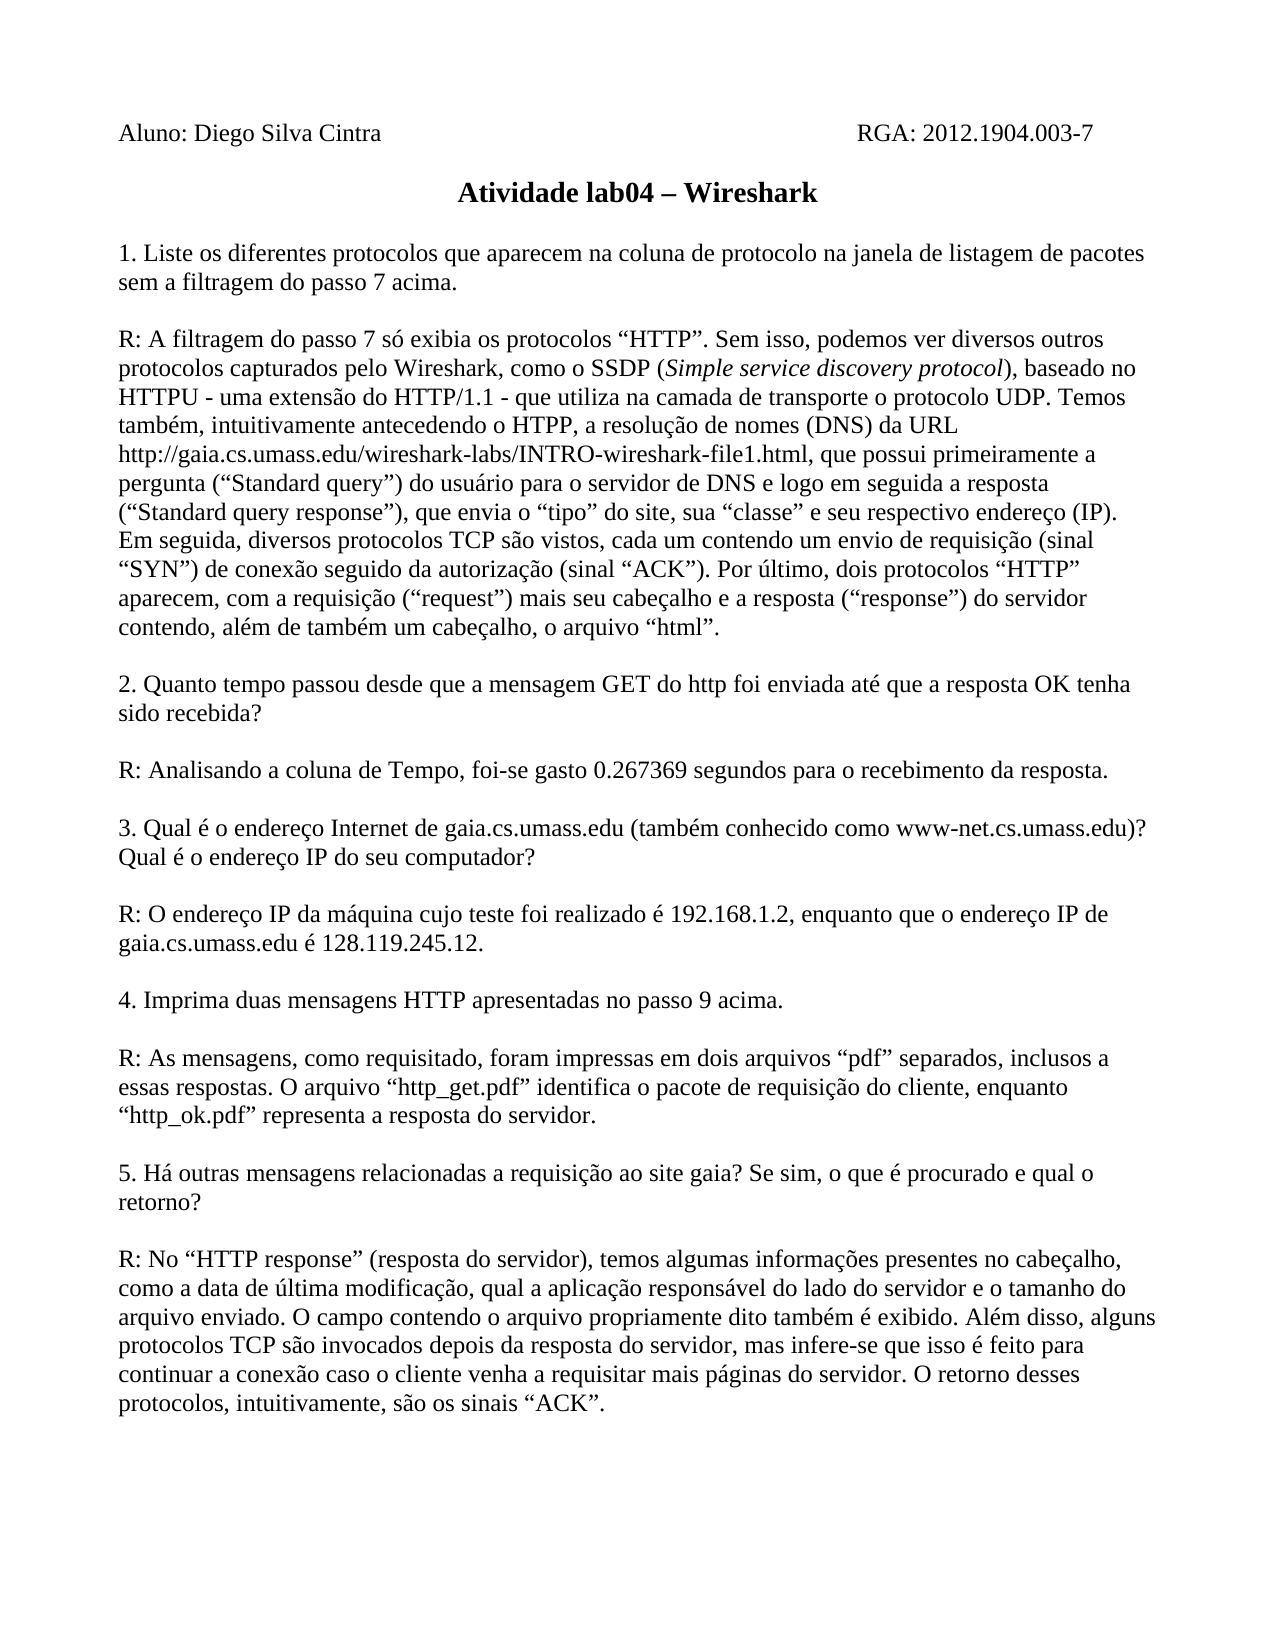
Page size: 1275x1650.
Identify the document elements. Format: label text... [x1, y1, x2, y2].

text 2. Quanto tempo passou desde que a mensagem GET do http foi enviada até que a resposta OK tenha sido recebida? [118, 669, 1157, 727]
text 4. Imprima duas mensagens HTTP apresentadas no passo 9 acima. [118, 985, 1157, 1014]
text R: No “HTTP response” (resposta do servidor), temos algumas informações presentes no cabeçalho, como a data de última modificação, qual a aplicação responsável do lado do servidor e o tamanho do arquivo enviado. O campo contendo o arquivo propriamente dito também é exibido. Além disso, alguns protocolos TCP são invocados depois da resposta do servidor, mas infere-se que isso é feito para continuar a conexão caso o cliente venha a requisitar mais páginas do servidor. O retorno desses protocolos, intuitivamente, são os sinais “ACK”. [118, 1244, 1157, 1417]
text 1. Liste os diferentes protocolos que aparecem na coluna de protocolo na janela de listagem de pacotes sem a filtragem do passo 7 acima. [118, 238, 1157, 295]
text Atividade lab04 – Wireshark [118, 176, 1157, 209]
text Aluno: Diego Silva Cintra RGA: 2012.1904.003-7 [118, 118, 1157, 147]
text R: O endereço IP da máquina cujo teste foi realizado é 192.168.1.2, enquanto que o endereço IP de gaia.cs.umass.edu é 128.119.245.12. [118, 899, 1157, 957]
text 3. Qual é o endereço Internet de gaia.cs.umass.edu (também conhecido como www-net.cs.umass.edu)? Qual é o endereço IP do seu computador? [118, 813, 1157, 870]
text R: As mensagens, como requisitado, foram impressas em dois arquivos “pdf” separados, inclusos a essas respostas. O arquivo “http_get.pdf” identifica o pacote de requisição do cliente, enquanto “http_ok.pdf” representa a resposta do servidor. [118, 1043, 1157, 1129]
text 5. Há outras mensagens relacionadas a requisição ao site gaia? Se sim, o que é procurado e qual o retorno? [118, 1158, 1157, 1215]
text R: Analisando a coluna de Tempo, foi-se gasto 0.267369 segundos para o recebimento da resposta. [118, 755, 1157, 784]
text R: A filtragem do passo 7 só exibia os protocolos “HTTP”. Sem isso, podemos ver diversos outros protocolos capturados pelo Wireshark, como o SSDP (Simple service discovery protocol), baseado no HTTPU - uma extensão do HTTP/1.1 - que utiliza na camada de transporte o protocolo UDP. Temos também, intuitivamente antecedendo o HTPP, a resolução de nomes (DNS) da URL http://gaia.cs.umass.edu/wireshark-labs/INTRO-wireshark-file1.html, que possui primeiramente a pergunta (“Standard query”) do usuário para o servidor de DNS e logo em seguida a resposta (“Standard query response”), que envia o “tipo” do site, sua “classe” e seu respectivo endereço (IP). Em seguida, diversos protocolos TCP são vistos, cada um contendo um envio de requisição (sinal “SYN”) de conexão seguido da autorização (sinal “ACK”). Por último, dois protocolos “HTTP” aparecem, com a requisição (“request”) mais seu cabeçalho e a resposta (“response”) do servidor contendo, além de também um cabeçalho, o arquivo “html”. [118, 324, 1157, 640]
